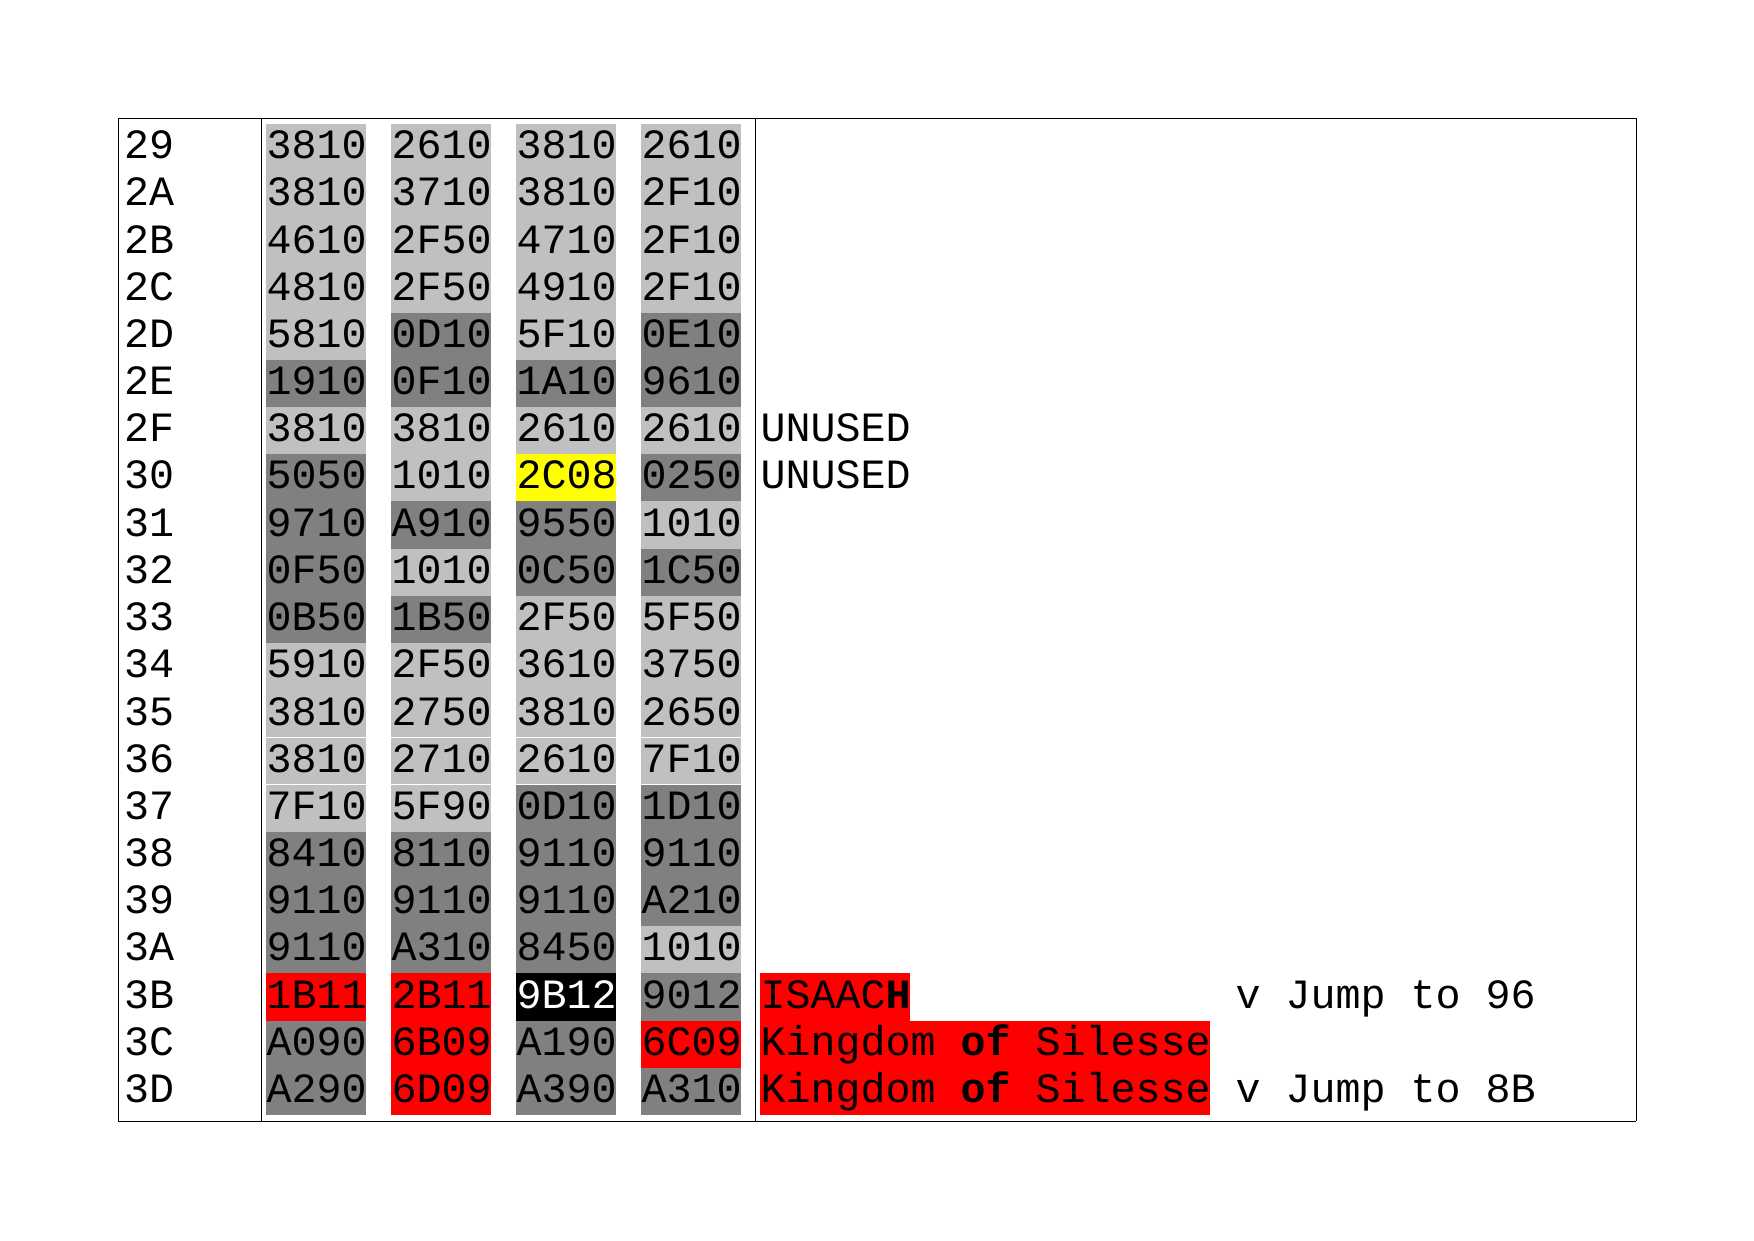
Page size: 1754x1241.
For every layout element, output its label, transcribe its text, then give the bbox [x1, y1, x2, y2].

table_header 29 2A 2B 2C 2D 2E 2F 30 31 32 33 34 35 36 37 38 39 3A 3B 3C 3D [119, 119, 261, 1121]
table_header UNUSED UNUSED ISAACH v Jump to 96 Kingdom of Silesse Kingdom of Silesse v Jump to 8B [756, 119, 1636, 1121]
table_header 3810 2610 3810 2610 3810 3710 3810 2F10 4610 2F50 4710 2F10 4810 2F50 4910 2F10 5810 0D10 5F10 0E10 1910 0F10 1A10 9610 3810 3810 2610 2610 5050 1010 2C08 0250 9710 A910 9550 1010 0F50 1010 0C50 1C50 0B50 1B50 2F50 5F50 5910 2F50 3610 3750 3810 2750 3810 2650 3810 2710 2610 7F10 7F10 5F90 0D10 1D10 8410 8110 9110 9110 9110 9110 9110 A210 9110 A310 8450 1010 1B11 2B11 9B12 9012 A090 6B09 A190 6C09 A290 6D09 A390 A310 [262, 119, 755, 1121]
